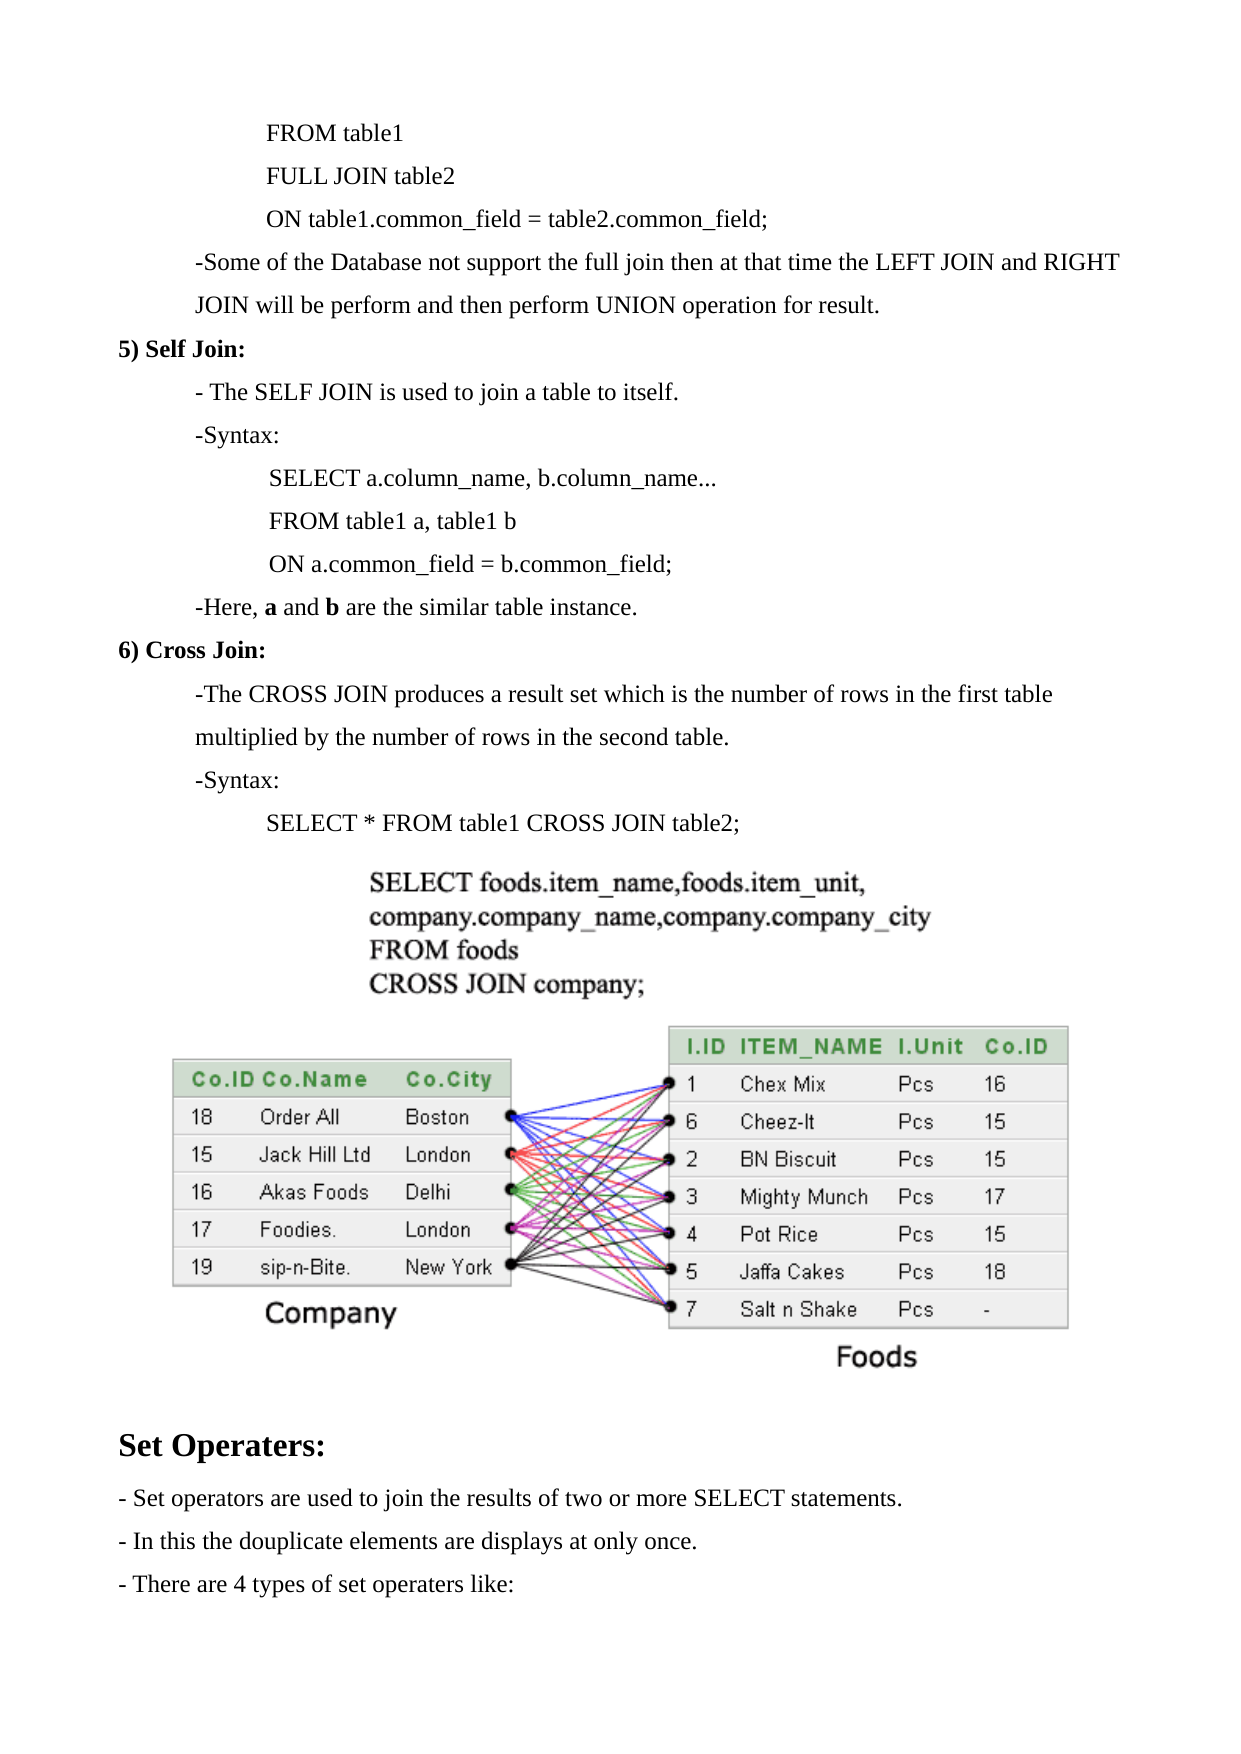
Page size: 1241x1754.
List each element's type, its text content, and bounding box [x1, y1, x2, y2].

text SELECT * FROM table1 CROSS JOIN table2; [118, 808, 1122, 837]
text -The CROSS JOIN produces a result set which is the number of rows in the first table multiplied by the number of rows in the second table. [118, 679, 1122, 751]
text - The SELF JOIN is used to join a table to itself. [118, 377, 1122, 406]
text 6) Cross Join: [118, 636, 1122, 664]
text FROM table1 a, table1 b [118, 506, 1122, 535]
text -Some of the Database not support the full join then at that time the LEFT JOIN and RIGHT JOIN will be perform and then perform UNION operation for result. [118, 247, 1122, 319]
text -Here, a and b are the similar table instance. [118, 592, 1122, 621]
text Set Operaters: [118, 851, 1122, 1463]
text ON a.common_field = b.common_field; [118, 549, 1122, 578]
text FROM table1 [118, 118, 1122, 147]
text - Set operators are used to join the results of two or more SELECT statements. [118, 1483, 1122, 1511]
text ON table1.common_field = table2.common_field; [118, 204, 1122, 233]
text FULL JOIN table2 [118, 161, 1122, 190]
text SELECT a.column_name, b.column_name... [118, 463, 1122, 492]
text - In this the douplicate elements are displays at only once. [118, 1526, 1122, 1554]
text -Syntax: [118, 765, 1122, 794]
text - There are 4 types of set operaters like: [118, 1569, 1122, 1598]
text 5) Self Join: [118, 334, 1122, 362]
picture [160, 851, 1080, 1406]
text -Syntax: [118, 420, 1122, 449]
